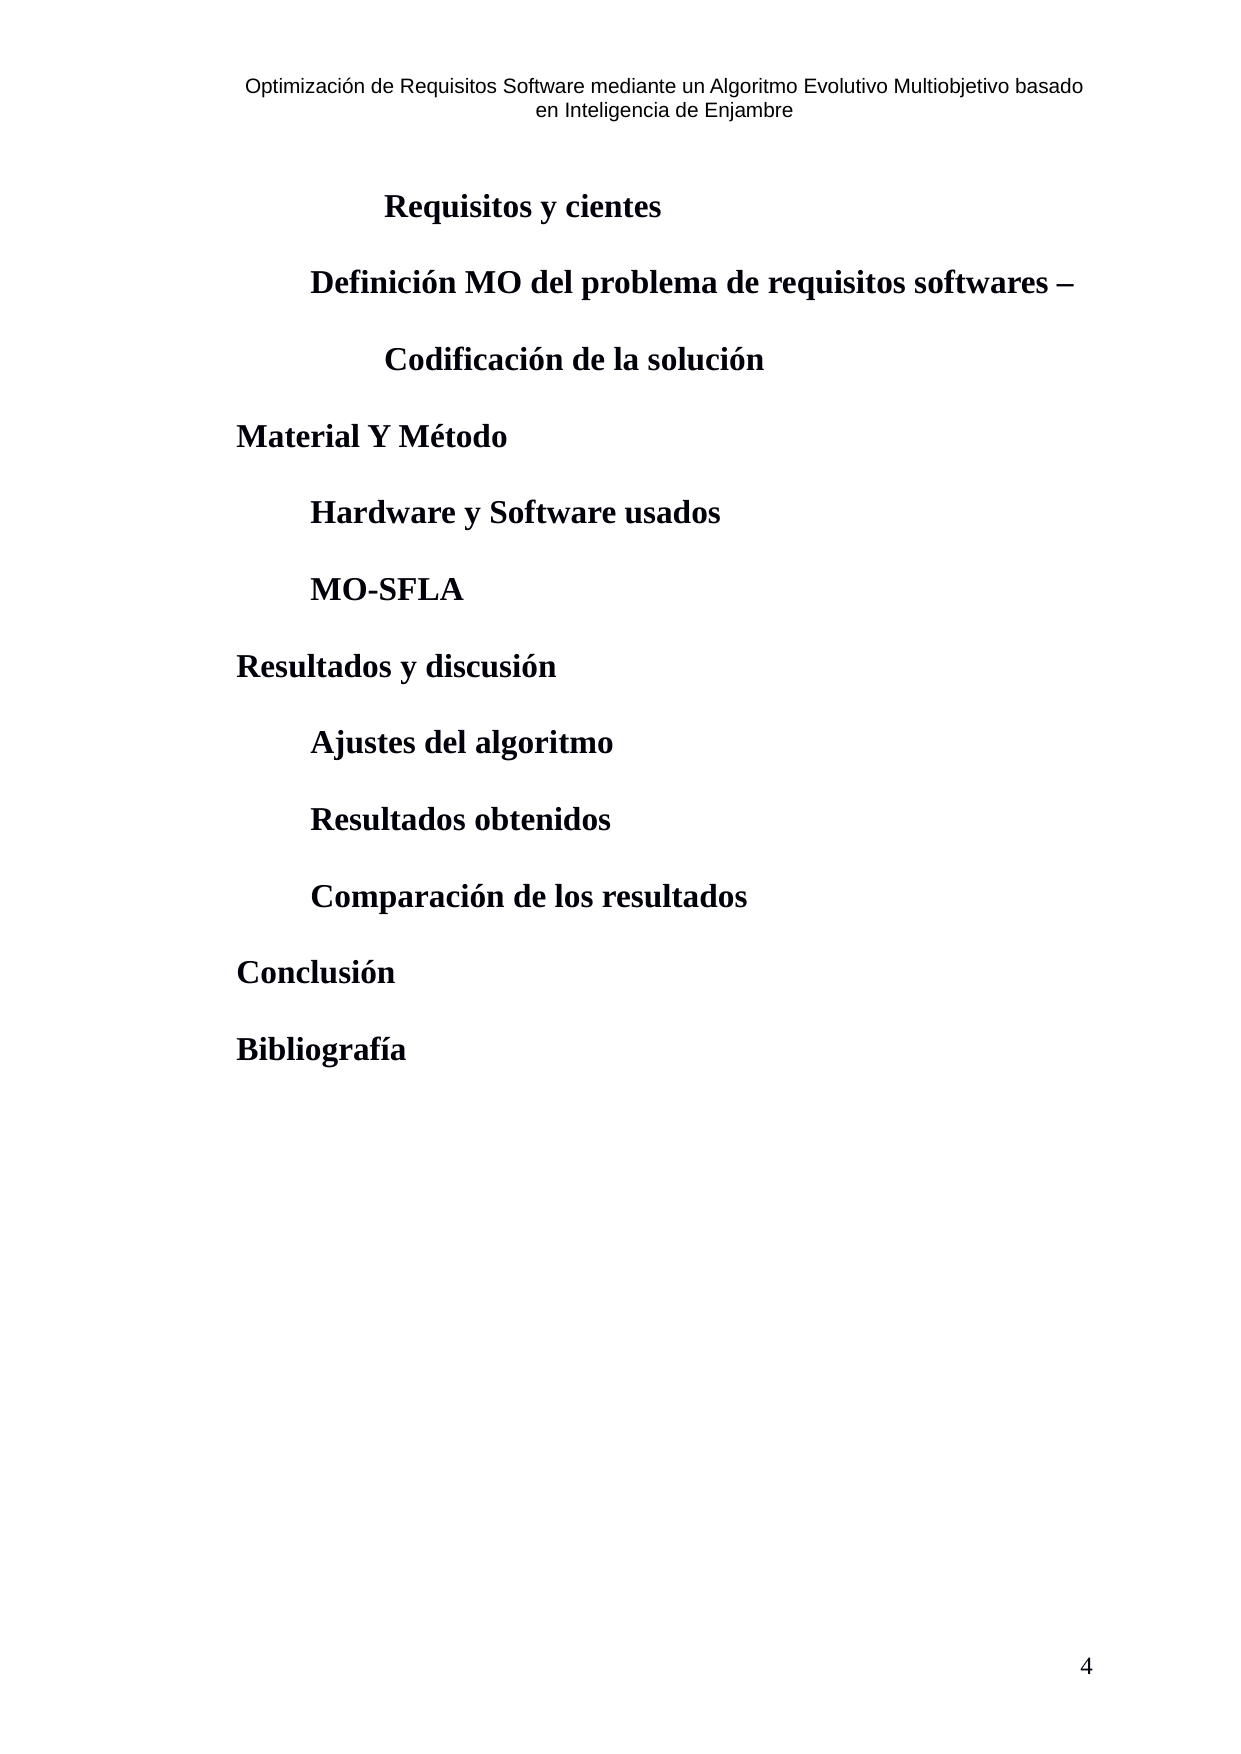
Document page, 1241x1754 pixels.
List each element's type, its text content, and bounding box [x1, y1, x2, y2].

text Hardware y Software usados [236, 493, 1092, 531]
text Bibliografía [236, 1029, 1092, 1068]
text Comparación de los resultados [236, 876, 1092, 914]
text Codificación de la solución [236, 339, 1092, 378]
text Definición MO del problema de requisitos softwares – [236, 263, 1092, 301]
text Resultados y discusión [236, 646, 1092, 684]
text Ajustes del algoritmo [236, 723, 1092, 761]
text Material Y Método [236, 416, 1092, 454]
text Requisitos y cientes [236, 186, 1092, 224]
text Conclusión [236, 953, 1092, 991]
text MO-SFLA [236, 569, 1092, 608]
text Resultados obtenidos [236, 799, 1092, 838]
